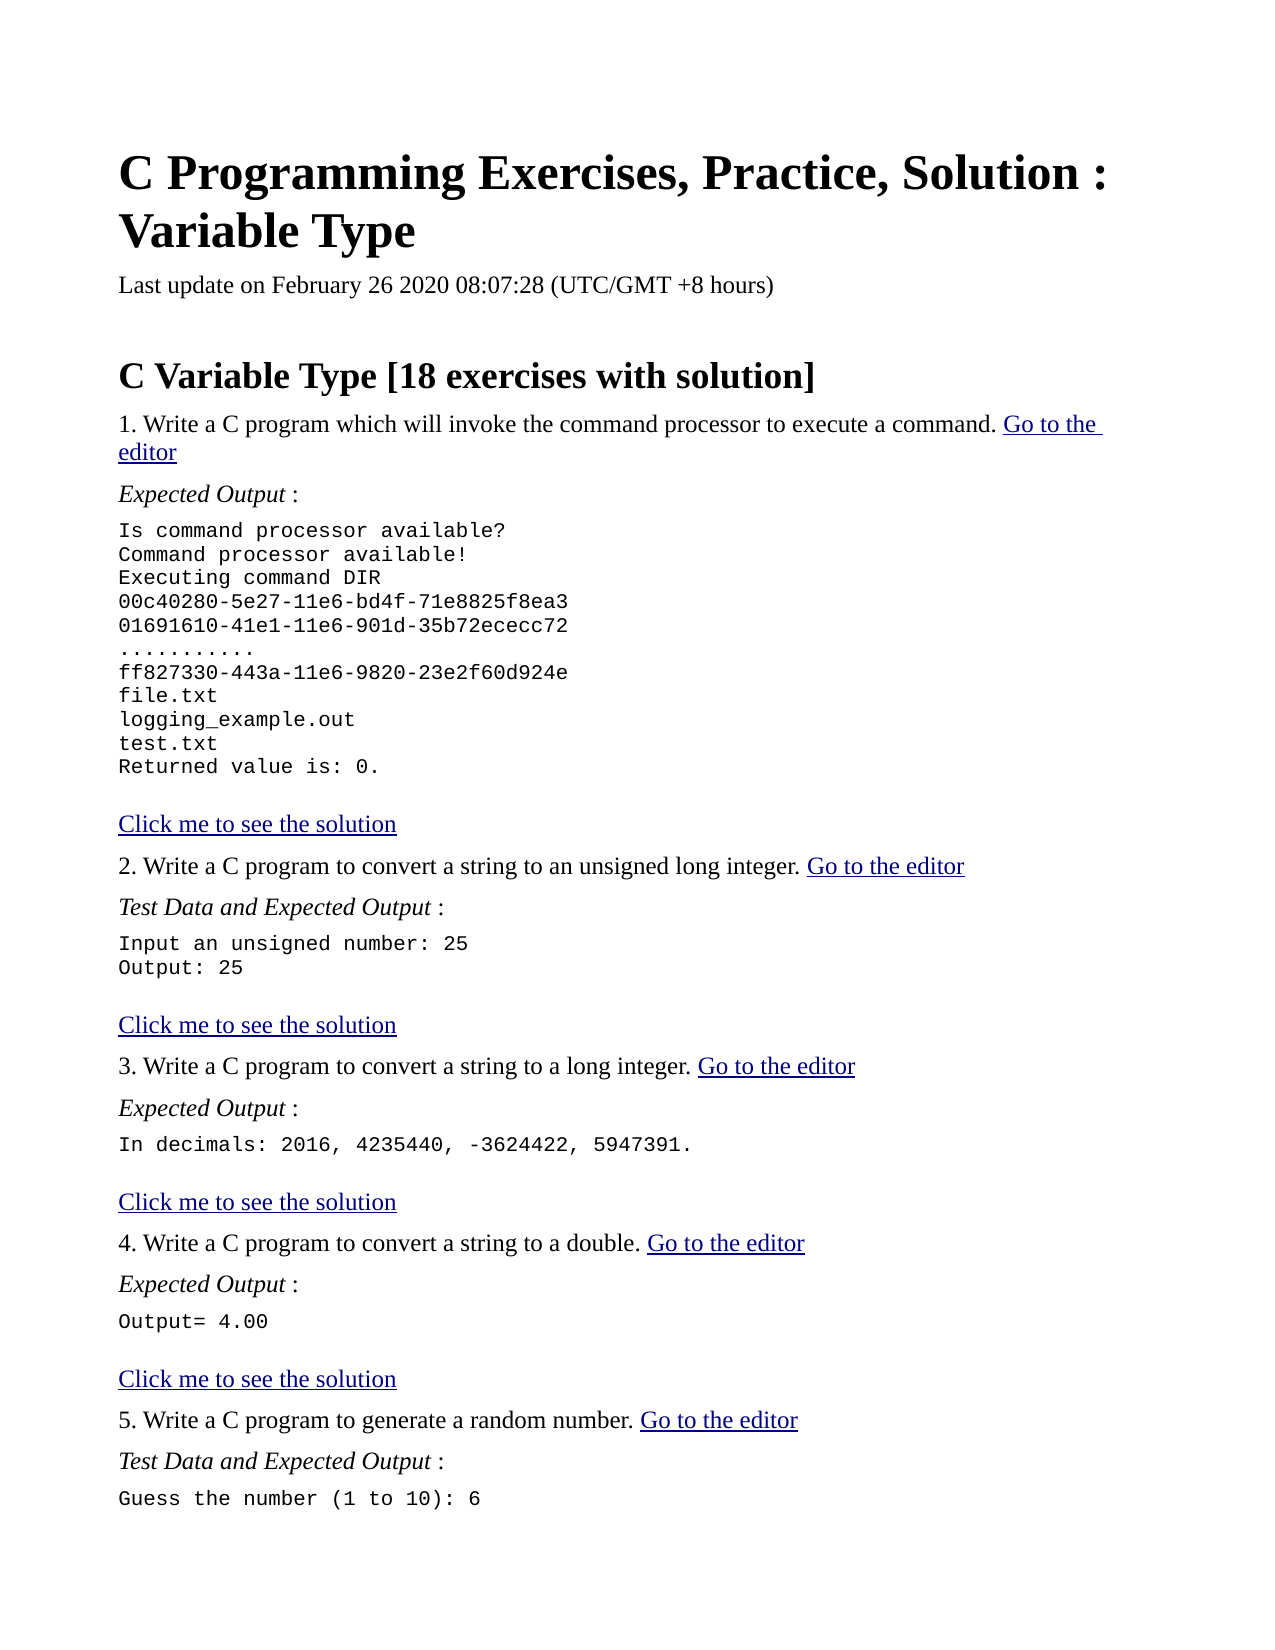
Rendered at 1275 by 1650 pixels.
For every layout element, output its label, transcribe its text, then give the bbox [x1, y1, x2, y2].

text test.txt [118, 733, 1157, 756]
text Expected Output : [118, 479, 1157, 507]
text Returned value is: 0. [118, 756, 1157, 780]
text ff827330-443a-11e6-9820-23e2f60d924e [118, 662, 1157, 686]
text Click me to see the solution [118, 1364, 1157, 1393]
text 1. Write a C program which will invoke the command processor to execute a command. Go to the editor [118, 409, 1157, 466]
text Is command processor available? [118, 520, 1157, 544]
text 5. Write a C program to generate a random number. Go to the editor [118, 1405, 1157, 1434]
text 01691610-41e1-11e6-901d-35b72ececc72 [118, 614, 1157, 638]
text Executing command DIR [118, 567, 1157, 591]
text 4. Write a C program to convert a string to a double. Go to the editor [118, 1228, 1157, 1257]
subtitle C Variable Type [18 exercises with solution] [118, 353, 1157, 396]
text Last update on February 26 2020 08:07:28 (UTC/GMT +8 hours) [118, 271, 1157, 299]
text ........... [118, 638, 1157, 662]
text Guess the number (1 to 10): 6 [118, 1488, 1157, 1511]
text Test Data and Expected Output : [118, 1446, 1157, 1475]
text 3. Write a C program to convert a string to a long integer. Go to the editor [118, 1051, 1157, 1080]
text 00c40280-5e27-11e6-bd4f-71e8825f8ea3 [118, 591, 1157, 614]
text Output= 4.00 [118, 1311, 1157, 1334]
text Click me to see the solution [118, 1187, 1157, 1216]
text Test Data and Expected Output : [118, 892, 1157, 921]
text Output: 25 [118, 957, 1157, 981]
text Command processor available! [118, 544, 1157, 567]
text In decimals: 2016, 4235440, -3624422, 5947391. [118, 1134, 1157, 1157]
text logging_example.out [118, 709, 1157, 733]
text 2. Write a C program to convert a string to an unsigned long integer. Go to the editor [118, 851, 1157, 879]
text file.txt [118, 686, 1157, 709]
text Click me to see the solution [118, 1010, 1157, 1039]
text Expected Output : [118, 1269, 1157, 1298]
text Click me to see the solution [118, 809, 1157, 838]
subtitle C Programming Exercises, Practice, Solution : Variable Type [118, 143, 1157, 258]
text Expected Output : [118, 1093, 1157, 1121]
text Input an unsigned number: 25 [118, 933, 1157, 957]
